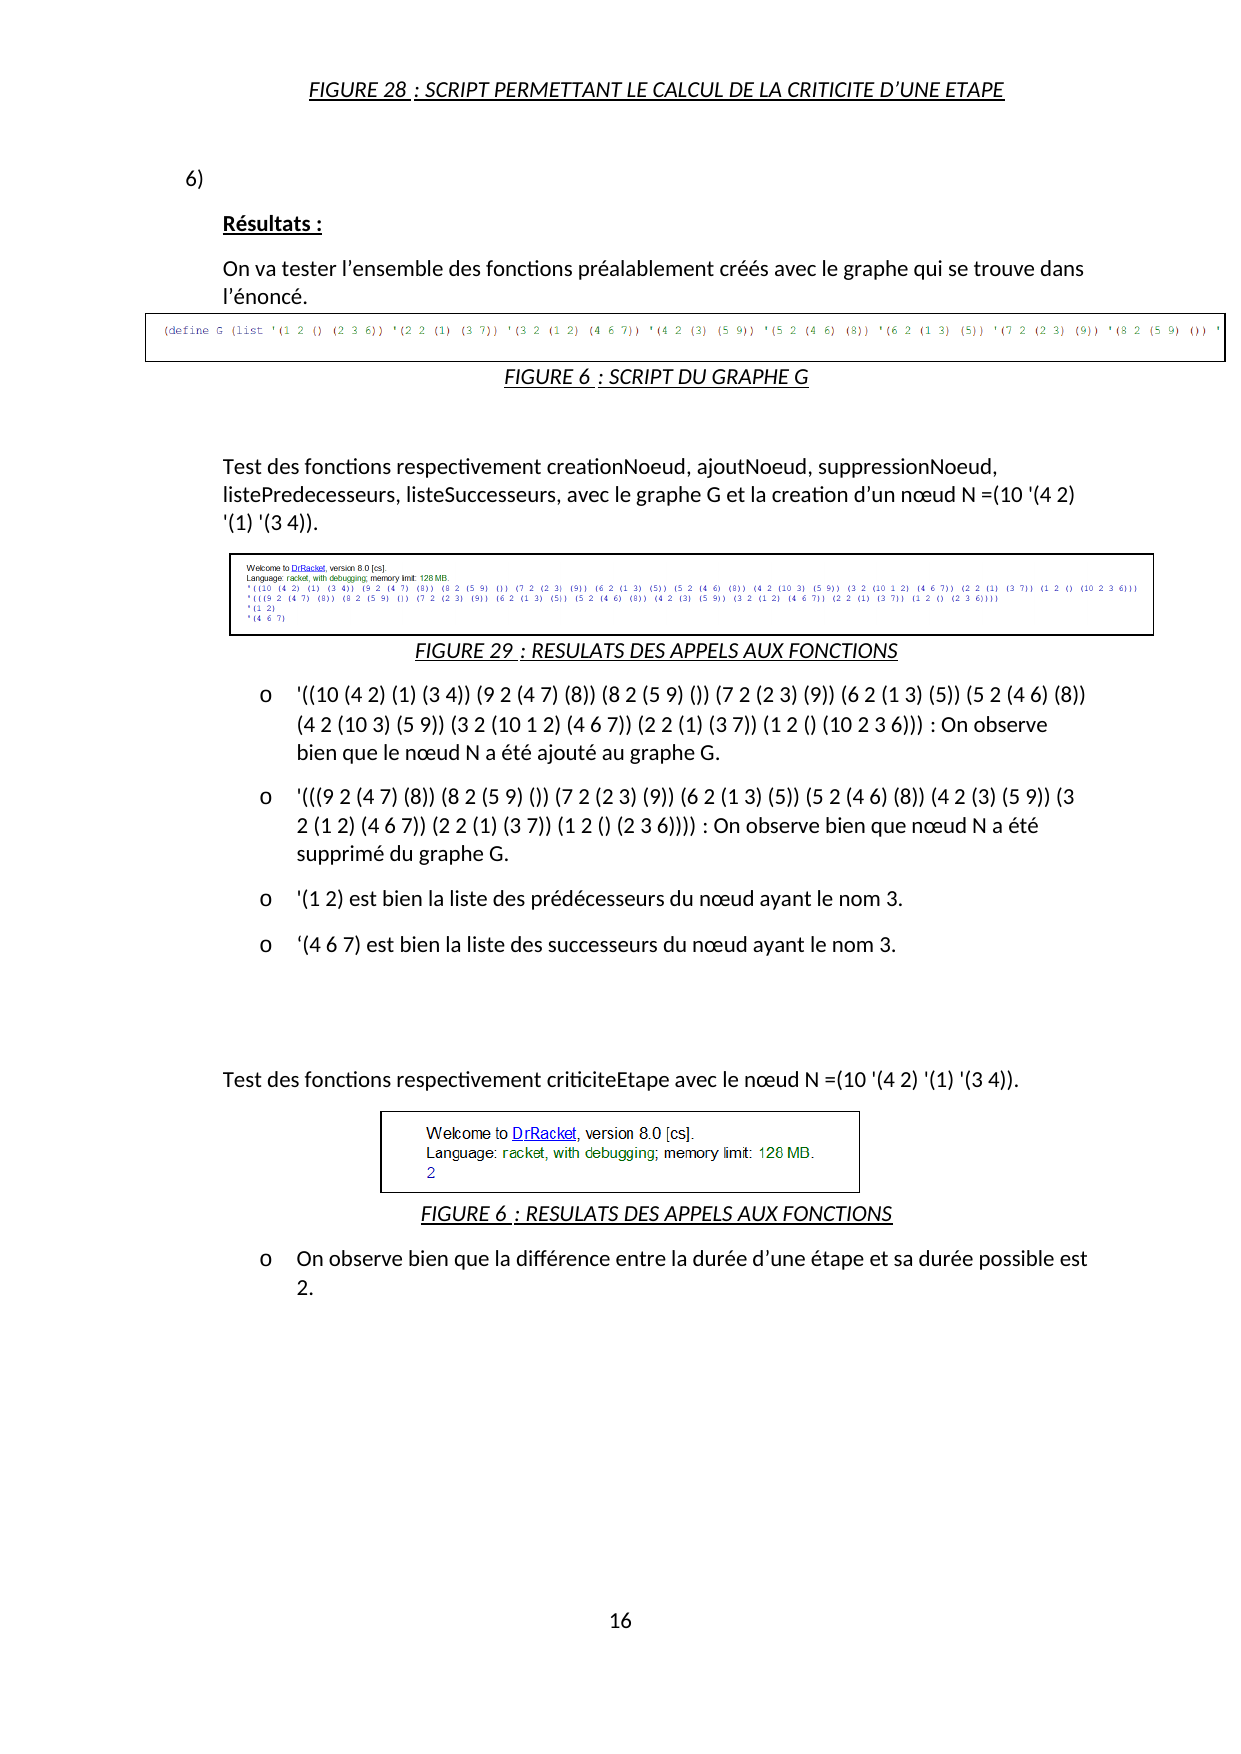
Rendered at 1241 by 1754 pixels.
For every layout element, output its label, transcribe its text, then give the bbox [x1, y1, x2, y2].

list FIGURE 6 : SCRIPT DU GRAPHE G [223, 362, 1093, 390]
text FIGURE 28 : SCRIPT PERMETTANT LE CALCUL DE LA CRITICITE D’UNE ETAPE [223, 75, 1093, 103]
list FIGURE 29 : RESULATS DES APPELS AUX FONCTIONS [223, 597, 1093, 664]
list On observe bien que la différence entre la durée d’une étape et sa durée possible est 2. [259, 1244, 1093, 1301]
list '(((9 2 (4 7) (8)) (8 2 (5 9) ()) (7 2 (2 3) (9)) (6 2 (1 3) (5)) (5 2 (4 6) (8)) (4 2 (3) (5 9)) (3 2 (1 2) (4 6 7)) (2 2 (1) (3 7)) (1 2 () (2 3 6)))) : On observe bien que nœud N a été supprimé du graphe G. [259, 782, 1093, 868]
list On va tester l’ensemble des fonctions préalablement créés avec le graphe qui se trouve dans l’énoncé. [223, 254, 1093, 310]
list '(1 2) est bien la liste des prédécesseurs du nœud ayant le nom 3. [259, 884, 1093, 913]
list Test des fonctions respectivement criticiteEtape avec le nœud N =(10 '(4 2) '(1) '(3 4)). [223, 1065, 1093, 1093]
list ‘(4 6 7) est bien la liste des successeurs du nœud ayant le nom 3. [259, 930, 1093, 959]
list [146, 314, 1224, 361]
list Test des fonctions respectivement creationNoeud, ajoutNoeud, suppressionNoeud, listePredecesseurs, listeSuccesseurs, avec le graphe G et la creation d’un nœud N =(10 '(4 2) '(1) '(3 4)). [223, 452, 1093, 536]
text Résultats : [223, 209, 1093, 237]
list '((10 (4 2) (1) (3 4)) (9 2 (4 7) (8)) (8 2 (5 9) ()) (7 2 (2 3) (9)) (6 2 (1 3) (5)) (5 2 (4 6) (8)) (4 2 (10 3) (5 9)) (3 2 (10 1 2) (4 6 7)) (2 2 (1) (3 7)) (1 2 () (10 2 3 6))) : On observe bien que le nœud N a été ajouté au graphe G. [259, 681, 1093, 766]
list FIGURE 6 : RESULATS DES APPELS AUX FONCTIONS [223, 1199, 1093, 1227]
